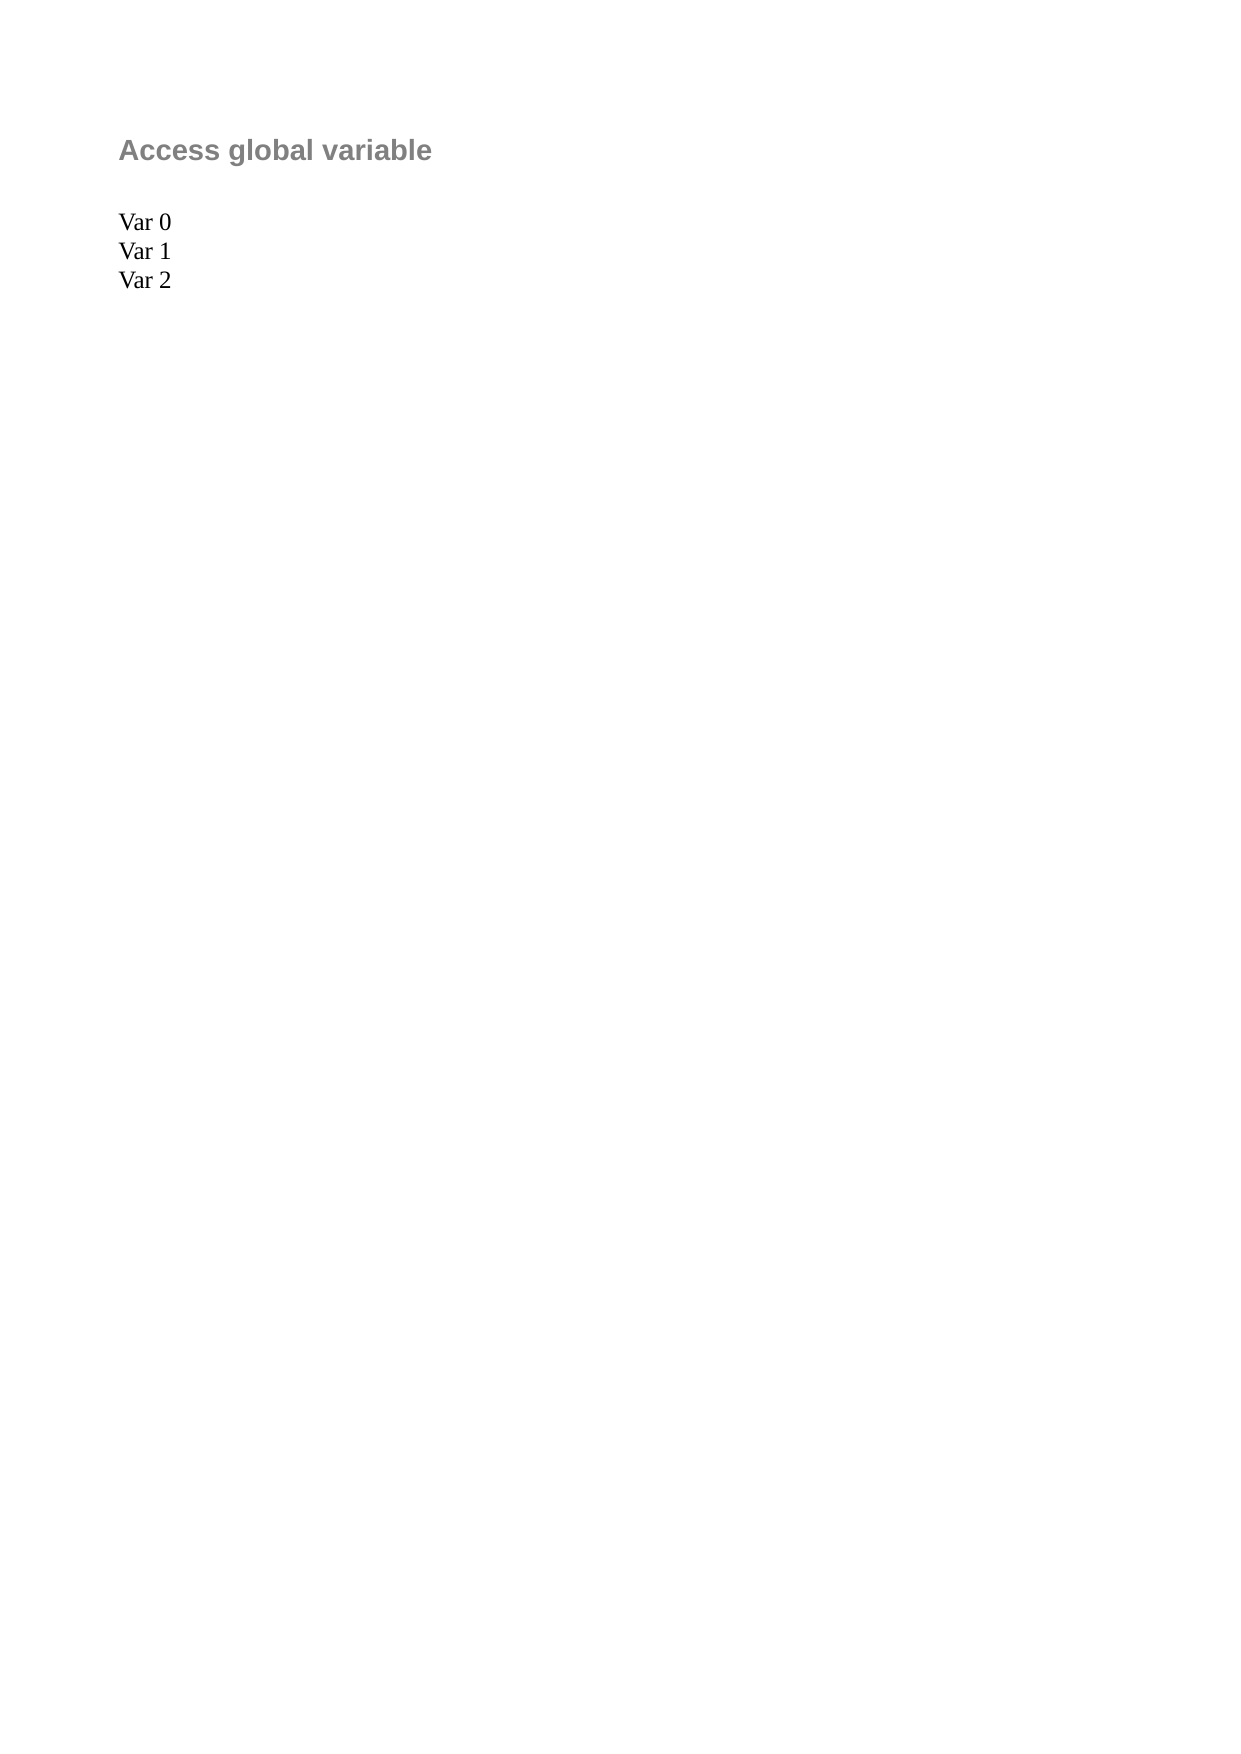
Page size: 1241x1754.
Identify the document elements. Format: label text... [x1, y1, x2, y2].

text Var 0 [118, 207, 1122, 236]
text Var 2 [118, 265, 1122, 294]
text Var 1 [118, 236, 1122, 265]
subtitle Access global variable [118, 133, 1122, 166]
